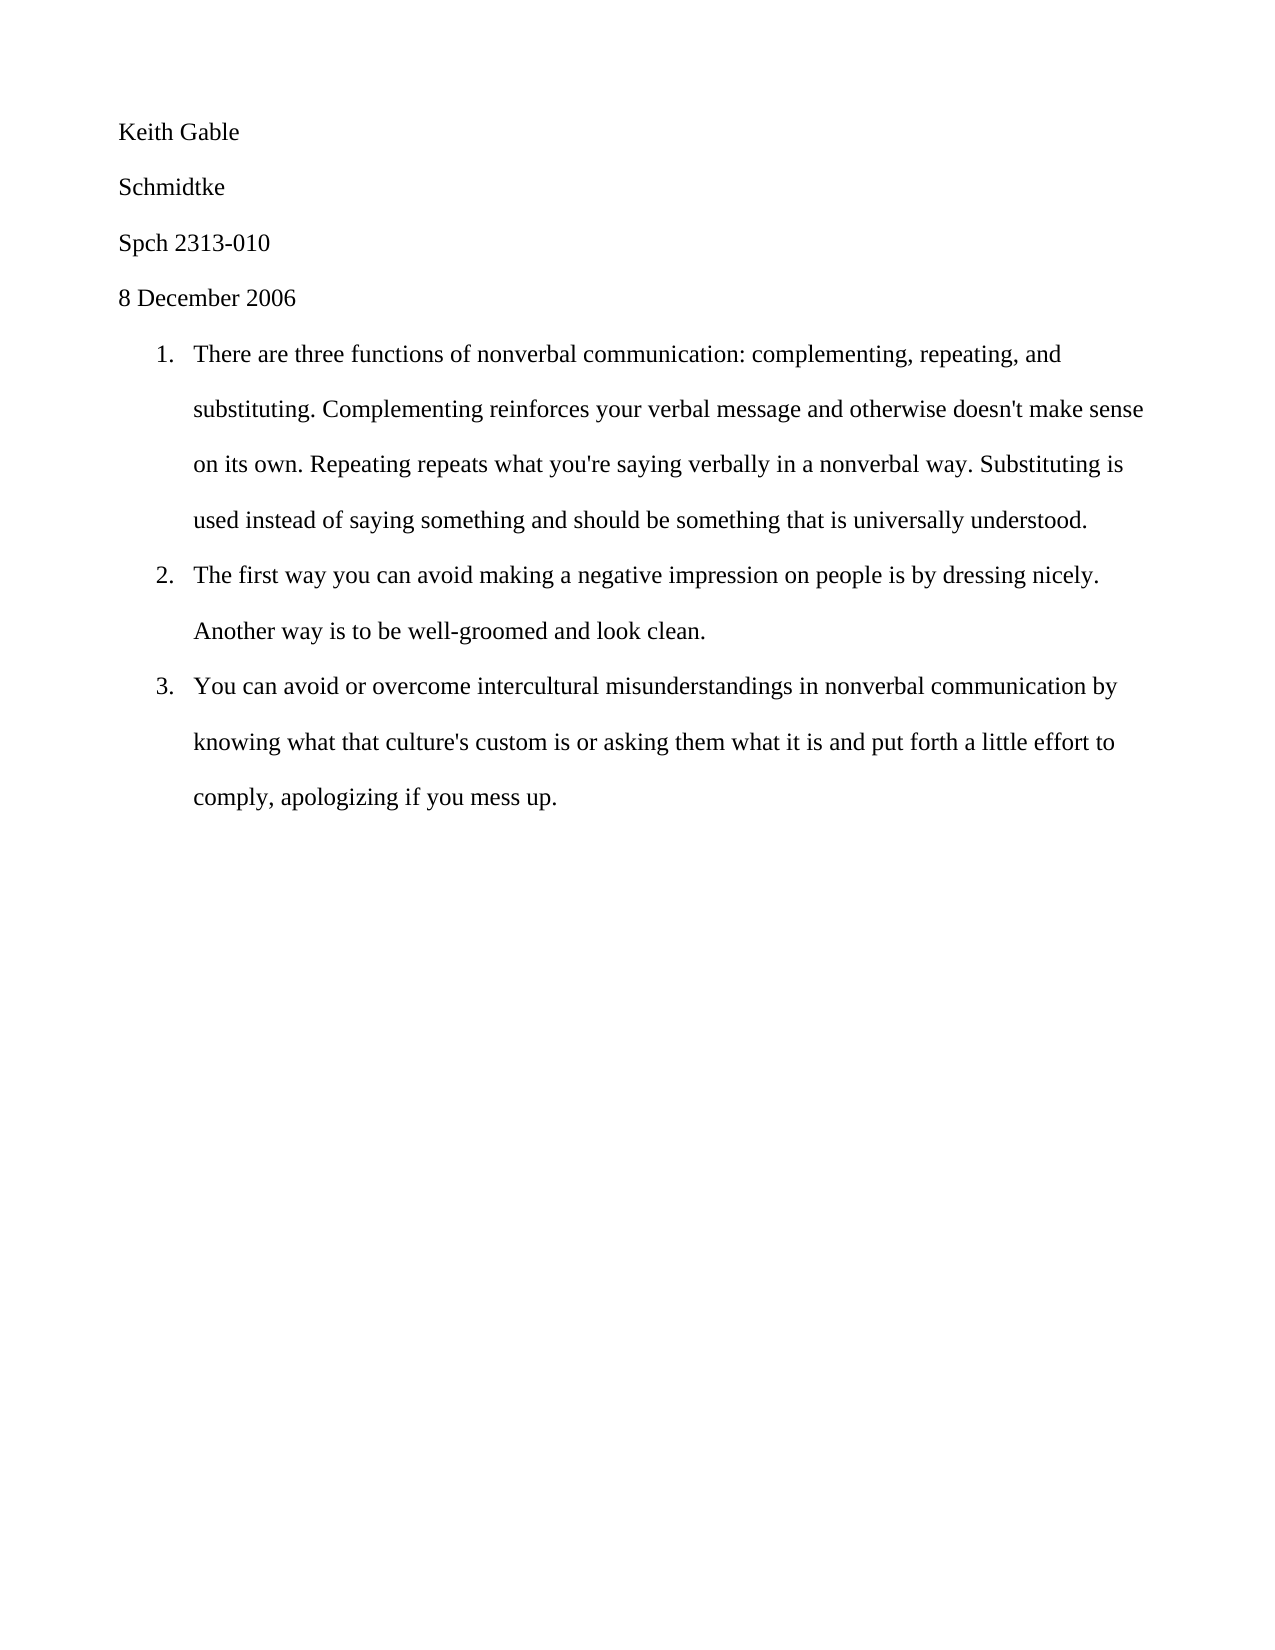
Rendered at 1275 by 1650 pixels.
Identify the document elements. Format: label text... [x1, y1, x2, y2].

text Spch 2313-010 [118, 229, 1157, 257]
text 8 December 2006 [118, 284, 1157, 312]
text Keith Gable [118, 118, 1157, 146]
list You can avoid or overcome intercultural misunderstandings in nonverbal communication by knowing what that culture's custom is or asking them what it is and put forth a little effort to comply, apologizing if you mess up. [156, 672, 1157, 811]
list The first way you can avoid making a negative impression on people is by dressing nicely. Another way is to be well-groomed and look clean. [156, 561, 1157, 644]
text Schmidtke [118, 173, 1157, 201]
list There are three functions of nonverbal communication: complementing, repeating, and substituting. Complementing reinforces your verbal message and otherwise doesn't make sense on its own. Repeating repeats what you're saying verbally in a nonverbal way. Substituting is used instead of saying something and should be something that is universally understood. [156, 340, 1157, 534]
